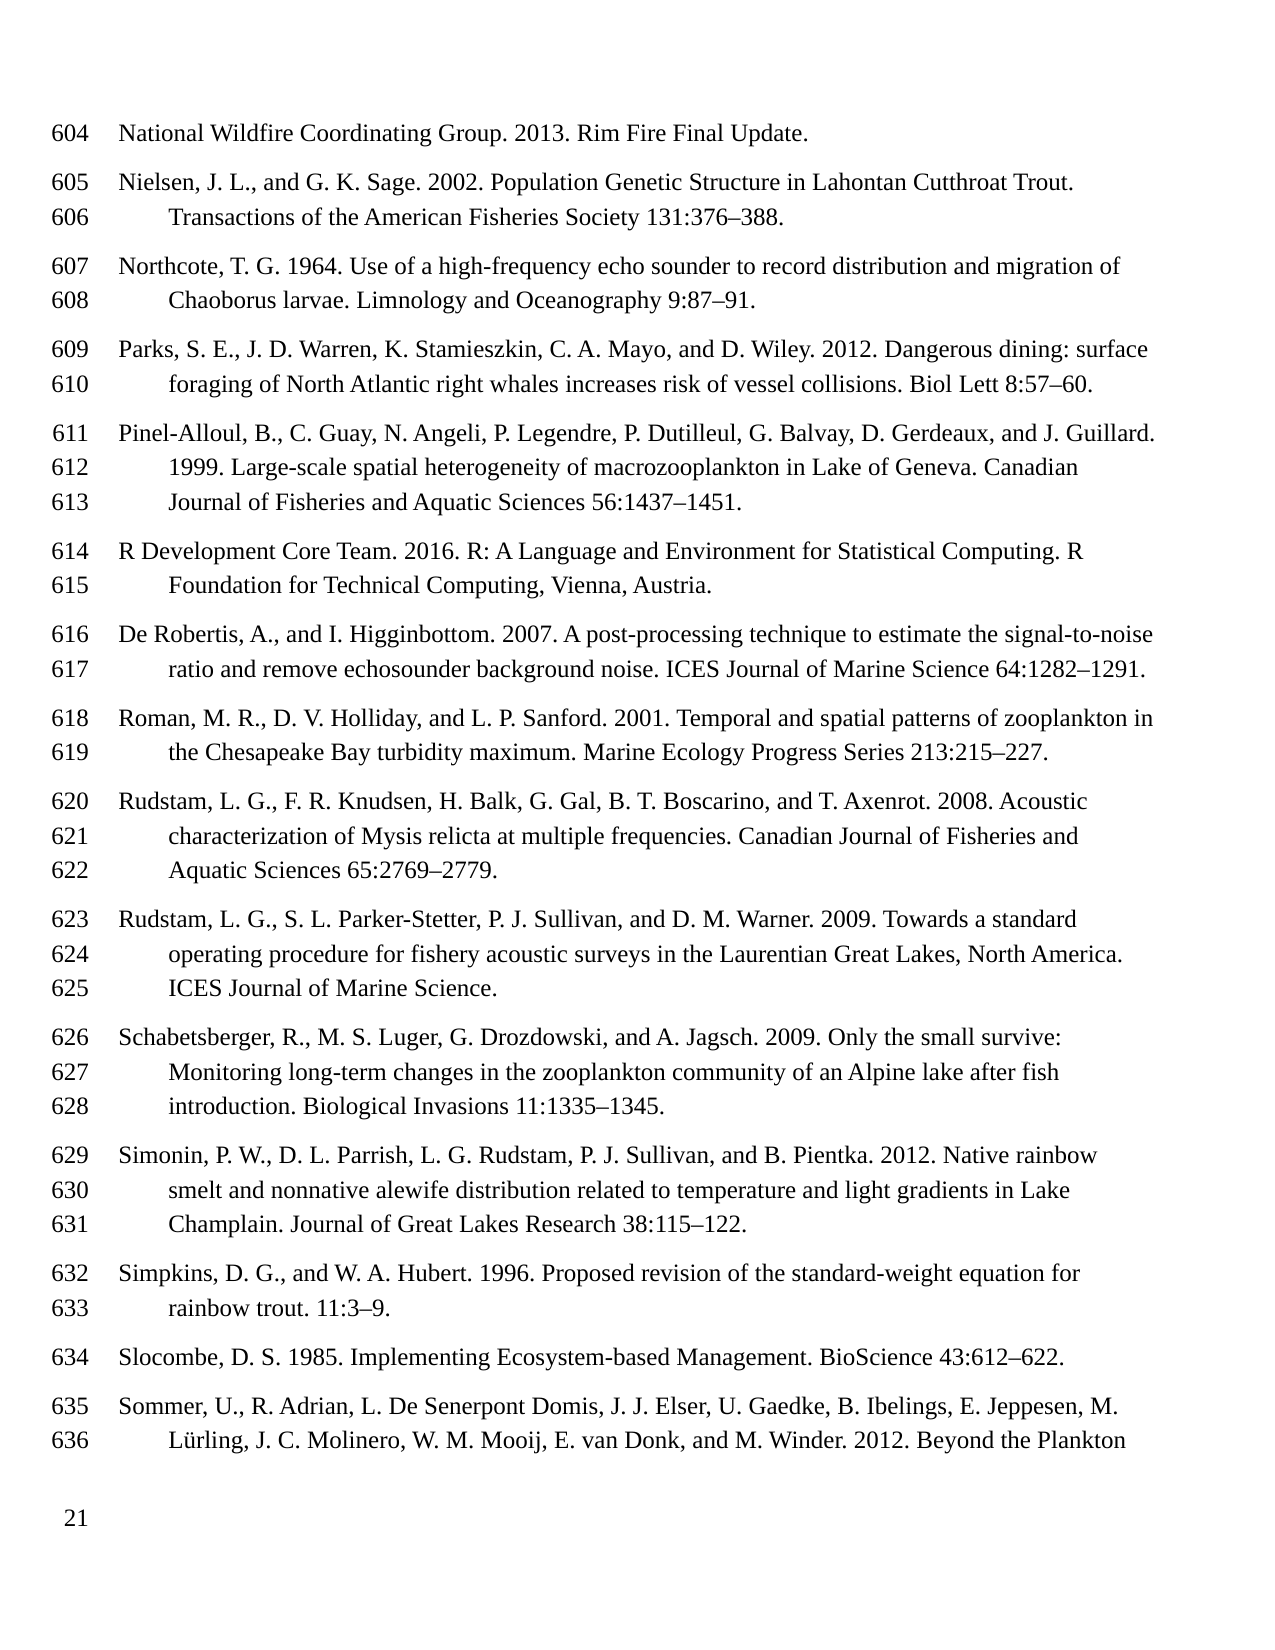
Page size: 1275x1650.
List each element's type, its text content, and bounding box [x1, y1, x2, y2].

text Slocombe, D. S. 1985. Implementing Ecosystem-based Management. BioScience 43:612–622. [118, 1342, 1157, 1371]
text Pinel-Alloul, B., C. Guay, N. Angeli, P. Legendre, P. Dutilleul, G. Balvay, D. Gerdeaux, and J. Guillard. 1999. Large-scale spatial heterogeneity of macrozooplankton in Lake of Geneva. Canadian Journal of Fisheries and Aquatic Sciences 56:1437–1451. [118, 418, 1157, 516]
text National Wildfire Coordinating Group. 2013. Rim Fire Final Update. [118, 118, 1157, 147]
text Simonin, P. W., D. L. Parrish, L. G. Rudstam, P. J. Sullivan, and B. Pientka. 2012. Native rainbow smelt and nonnative alewife distribution related to temperature and light gradients in Lake Champlain. Journal of Great Lakes Research 38:115–122. [118, 1141, 1157, 1238]
text Rudstam, L. G., F. R. Knudsen, H. Balk, G. Gal, B. T. Boscarino, and T. Axenrot. 2008. Acoustic characterization of Mysis relicta at multiple frequencies. Canadian Journal of Fisheries and Aquatic Sciences 65:2769–2779. [118, 786, 1157, 884]
text Nielsen, J. L., and G. K. Sage. 2002. Population Genetic Structure in Lahontan Cutthroat Trout. Transactions of the American Fisheries Society 131:376–388. [118, 167, 1157, 230]
text Parks, S. E., J. D. Warren, K. Stamieszkin, C. A. Mayo, and D. Wiley. 2012. Dangerous dining: surface foraging of North Atlantic right whales increases risk of vessel collisions. Biol Lett 8:57–60. [118, 334, 1157, 397]
text Rudstam, L. G., S. L. Parker-Stetter, P. J. Sullivan, and D. M. Warner. 2009. Towards a standard operating procedure for fishery acoustic surveys in the Laurentian Great Lakes, North America. ICES Journal of Marine Science. [118, 904, 1157, 1002]
text Sommer, U., R. Adrian, L. De Senerpont Domis, J. J. Elser, U. Gaedke, B. Ibelings, E. Jeppesen, M. Lürling, J. C. Molinero, W. M. Mooij, E. van Donk, and M. Winder. 2012. Beyond the Plankton [118, 1391, 1157, 1454]
text Schabetsberger, R., M. S. Luger, G. Drozdowski, and A. Jagsch. 2009. Only the small survive: Monitoring long-term changes in the zooplankton community of an Alpine lake after fish introduction. Biological Invasions 11:1335–1345. [118, 1022, 1157, 1120]
text R Development Core Team. 2016. R: A Language and Environment for Statistical Computing. R Foundation for Technical Computing, Vienna, Austria. [118, 536, 1157, 599]
text Northcote, T. G. 1964. Use of a high-frequency echo sounder to record distribution and migration of Chaoborus larvae. Limnology and Oceanography 9:87–91. [118, 251, 1157, 314]
text De Robertis, A., and I. Higginbottom. 2007. A post-processing technique to estimate the signal-to-noise ratio and remove echosounder background noise. ICES Journal of Marine Science 64:1282–1291. [118, 619, 1157, 683]
text Simpkins, D. G., and W. A. Hubert. 1996. Proposed revision of the standard-weight equation for rainbow trout. 11:3–9. [118, 1258, 1157, 1322]
text Roman, M. R., D. V. Holliday, and L. P. Sanford. 2001. Temporal and spatial patterns of zooplankton in the Chesapeake Bay turbidity maximum. Marine Ecology Progress Series 213:215–227. [118, 703, 1157, 766]
